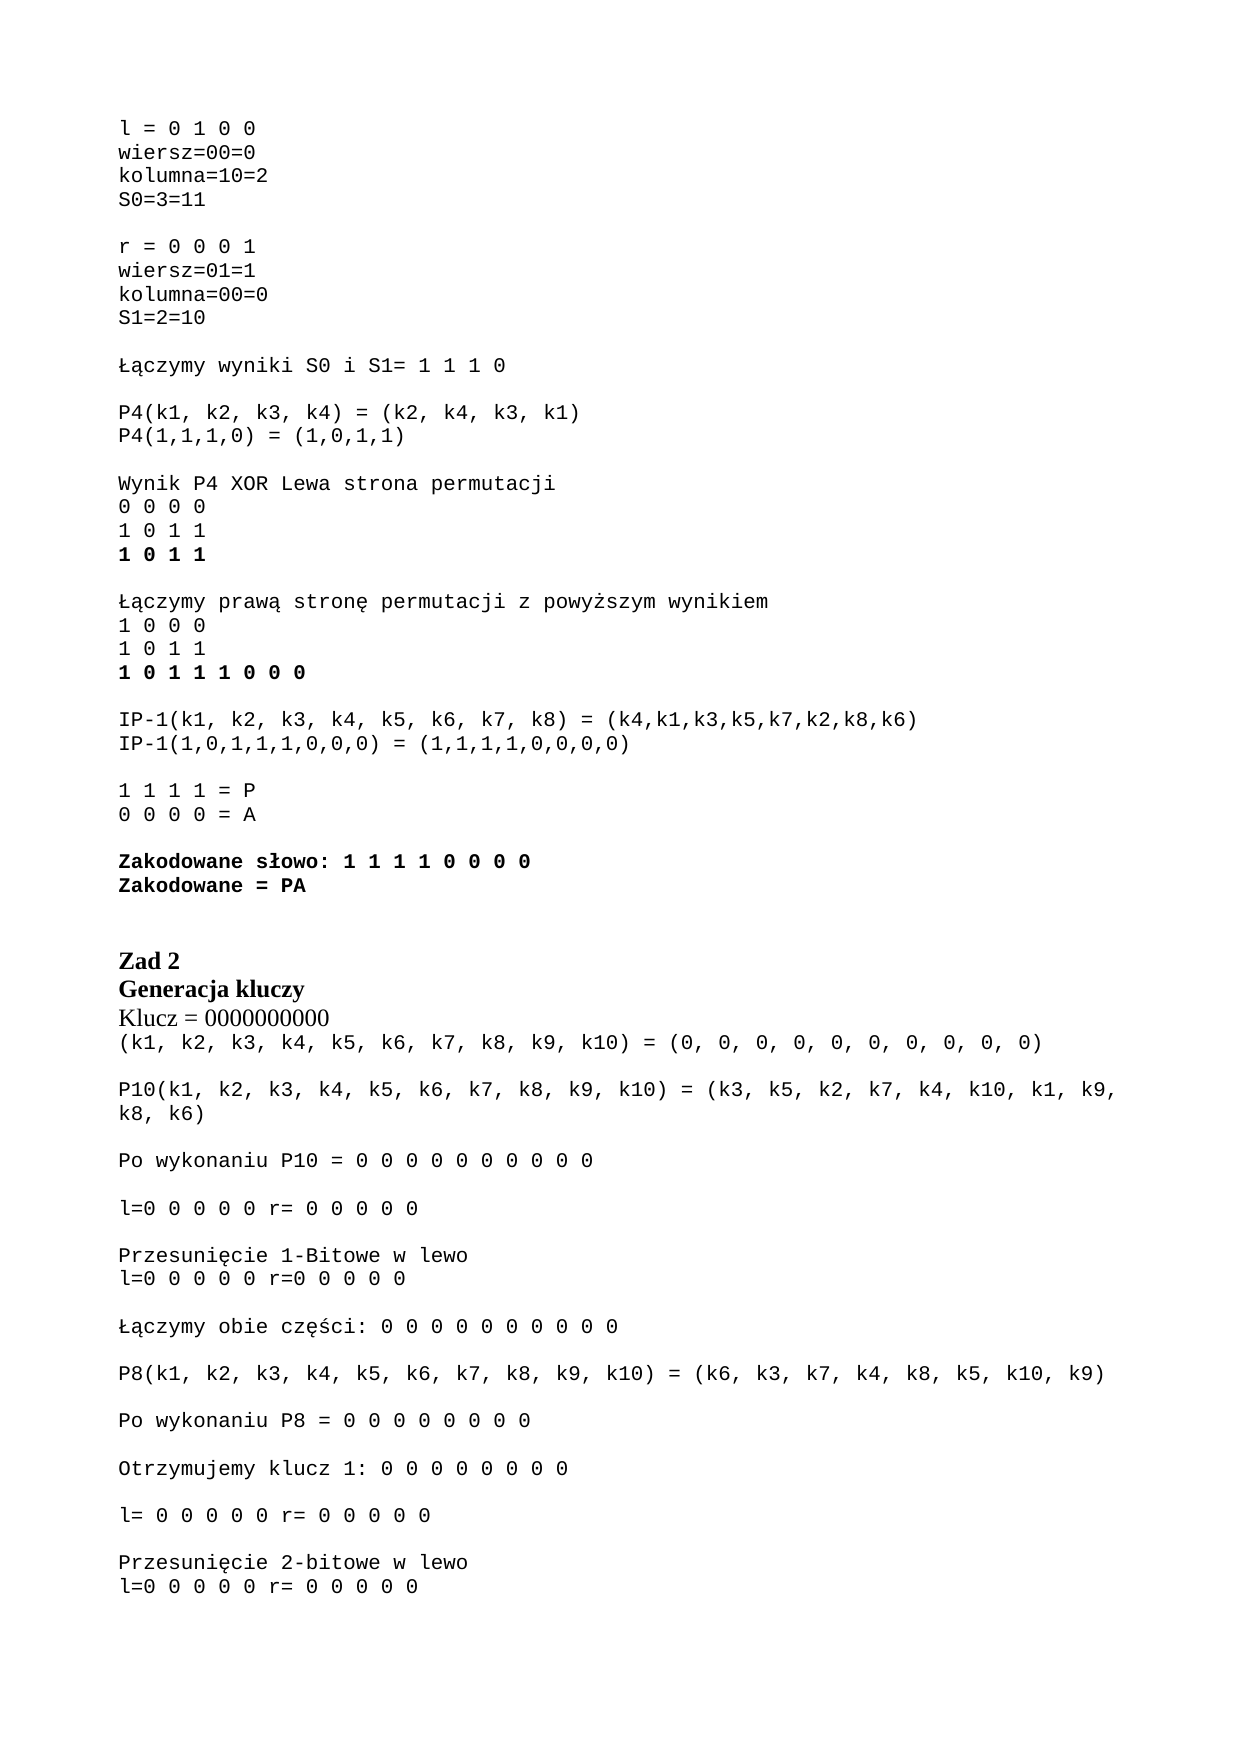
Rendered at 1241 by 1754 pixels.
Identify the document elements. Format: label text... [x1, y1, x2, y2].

text 1 1 1 1 = P [118, 780, 1122, 804]
text Klucz = 0000000000 [118, 1003, 1122, 1032]
text IP-1(k1, k2, k3, k4, k5, k6, k7, k8) = (k4,k1,k3,k5,k7,k2,k8,k6) [118, 709, 1122, 733]
text wiersz=01=1 [118, 260, 1122, 284]
text Przesunięcie 2-bitowe w lewo [118, 1552, 1122, 1576]
text P4(1,1,1,0) = (1,0,1,1) [118, 426, 1122, 449]
text (k1, k2, k3, k4, k5, k6, k7, k8, k9, k10) = (0, 0, 0, 0, 0, 0, 0, 0, 0, 0) [118, 1032, 1122, 1056]
text l=0 0 0 0 0 r= 0 0 0 0 0 [118, 1576, 1122, 1599]
text 0 0 0 0 = A [118, 804, 1122, 827]
text l=0 0 0 0 0 r= 0 0 0 0 0 [118, 1197, 1122, 1221]
text 1 0 1 1 [118, 638, 1122, 662]
text Po wykonaniu P8 = 0 0 0 0 0 0 0 0 [118, 1410, 1122, 1434]
text 1 0 1 1 [118, 520, 1122, 544]
text Łączymy prawą stronę permutacji z powyższym wynikiem [118, 591, 1122, 615]
text Zakodowane słowo: 1 1 1 1 0 0 0 0 [118, 851, 1122, 875]
text 1 0 1 1 1 0 0 0 [118, 662, 1122, 686]
text kolumna=00=0 [118, 284, 1122, 307]
text r = 0 0 0 1 [118, 236, 1122, 260]
text Łączymy wyniki S0 i S1= 1 1 1 0 [118, 354, 1122, 378]
text l=0 0 0 0 0 r=0 0 0 0 0 [118, 1268, 1122, 1292]
text Zad 2 [118, 946, 1122, 974]
text Wynik P4 XOR Lewa strona permutacji [118, 473, 1122, 496]
text l= 0 0 0 0 0 r= 0 0 0 0 0 [118, 1505, 1122, 1528]
text 0 0 0 0 [118, 496, 1122, 520]
text kolumna=10=2 [118, 165, 1122, 189]
text P10(k1, k2, k3, k4, k5, k6, k7, k8, k9, k10) = (k3, k5, k2, k7, k4, k10, k1, k9, k8, k6) [118, 1079, 1122, 1127]
text P4(k1, k2, k3, k4) = (k2, k4, k3, k1) [118, 402, 1122, 426]
text Po wykonaniu P10 = 0 0 0 0 0 0 0 0 0 0 [118, 1150, 1122, 1174]
text 1 0 0 0 [118, 615, 1122, 638]
text IP-1(1,0,1,1,1,0,0,0) = (1,1,1,1,0,0,0,0) [118, 733, 1122, 757]
text wiersz=00=0 [118, 142, 1122, 165]
text Przesunięcie 1-Bitowe w lewo [118, 1245, 1122, 1268]
text Zakodowane = PA [118, 875, 1122, 898]
text 1 0 1 1 [118, 544, 1122, 567]
text S1=2=10 [118, 307, 1122, 331]
text l = 0 1 0 0 [118, 118, 1122, 142]
text S0=3=11 [118, 189, 1122, 213]
text P8(k1, k2, k3, k4, k5, k6, k7, k8, k9, k10) = (k6, k3, k7, k4, k8, k5, k10, k9) [118, 1363, 1122, 1387]
text Generacja kluczy [118, 974, 1122, 1003]
text Otrzymujemy klucz 1: 0 0 0 0 0 0 0 0 [118, 1458, 1122, 1481]
text Łączymy obie części: 0 0 0 0 0 0 0 0 0 0 [118, 1316, 1122, 1339]
